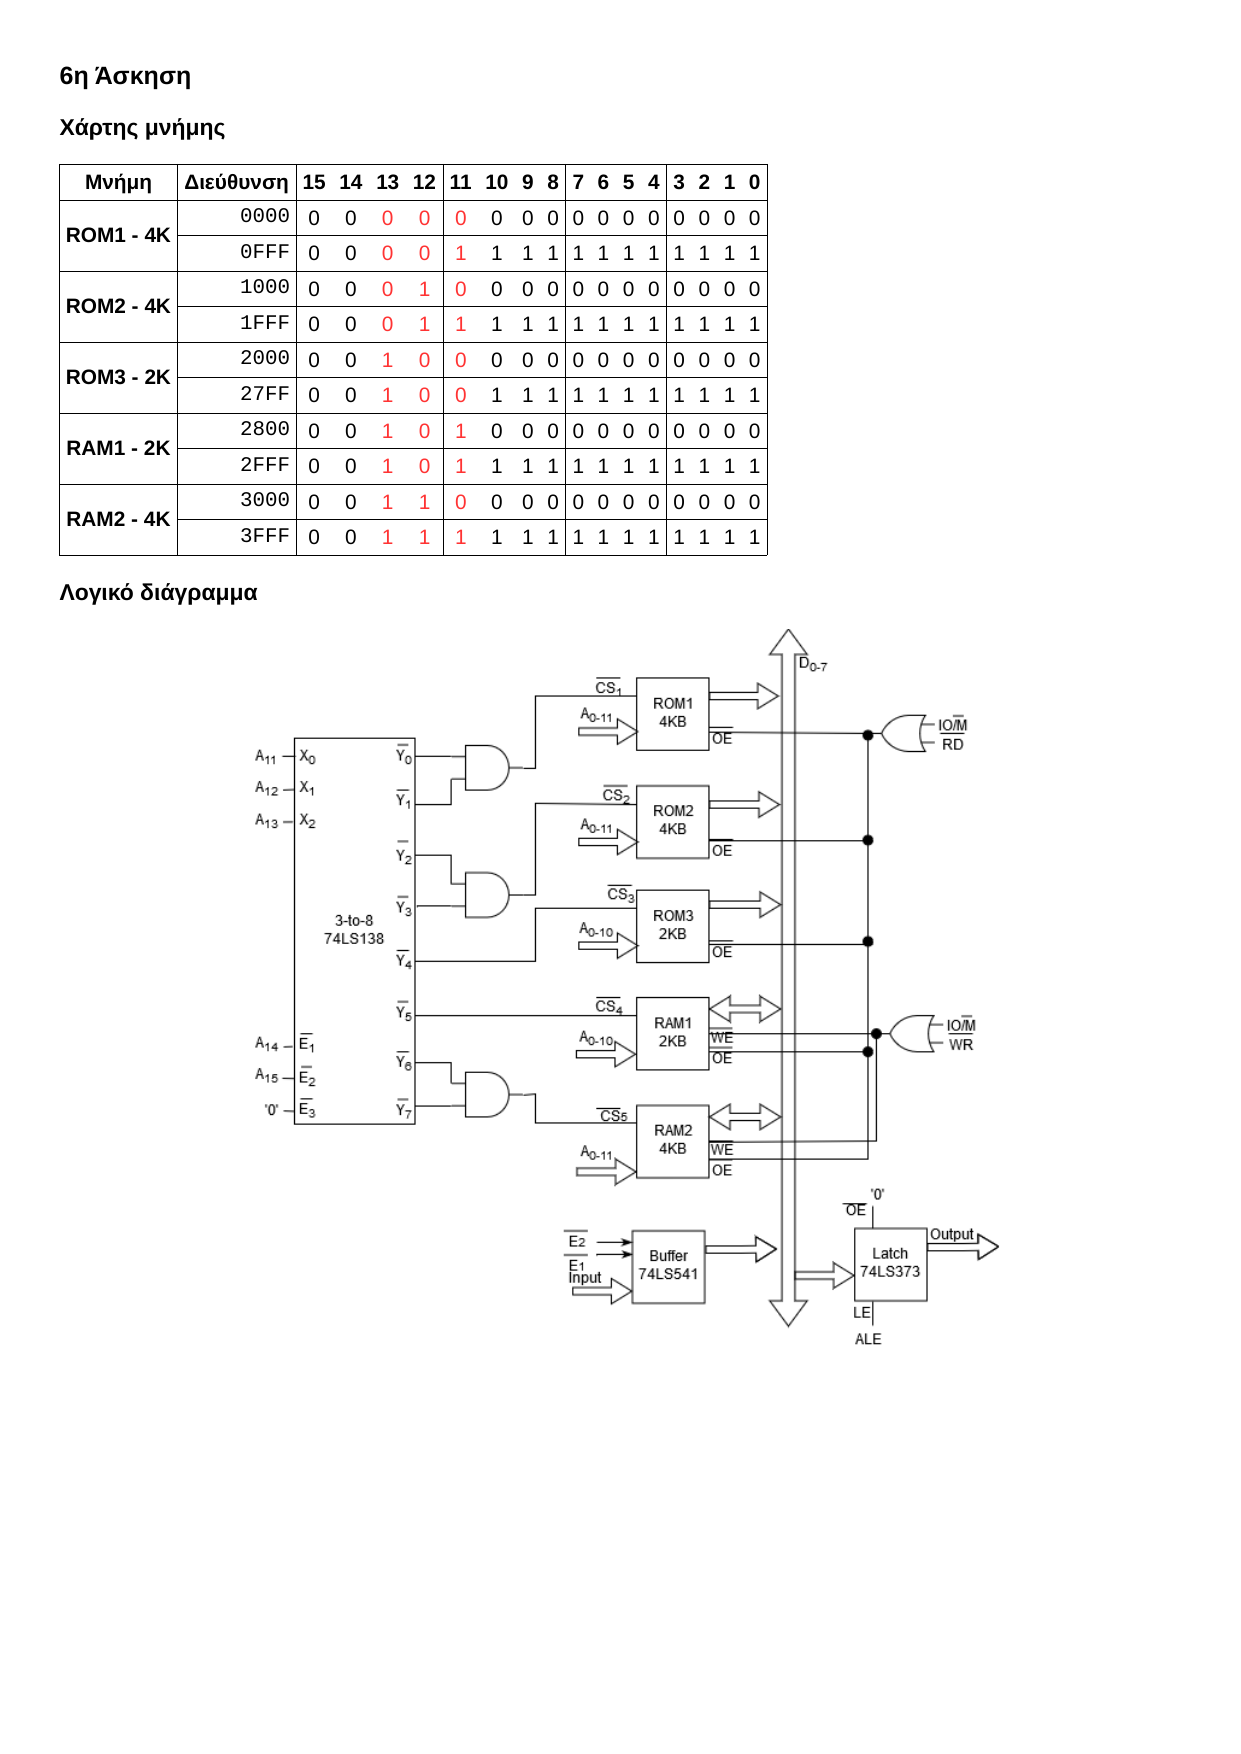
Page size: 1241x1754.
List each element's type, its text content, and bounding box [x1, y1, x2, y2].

table_header 2 [691, 165, 717, 199]
table_cell 1 [369, 378, 406, 413]
table_cell 1 [717, 236, 742, 271]
table_cell 1 [742, 236, 767, 271]
table_cell 0 [641, 201, 666, 235]
table_cell 1 [478, 236, 515, 271]
table_cell 1 [616, 236, 641, 271]
table_cell 0 [691, 485, 717, 519]
table_cell 1 [566, 520, 591, 555]
table_cell 1 [591, 307, 616, 342]
table_cell ROM3 - 2K [60, 343, 177, 413]
table_cell 0 [297, 449, 332, 484]
table_cell 1 [566, 449, 591, 484]
table_cell 1 [369, 414, 406, 448]
table_cell 0 [742, 343, 767, 377]
table_cell 0 [566, 201, 591, 235]
table_cell 0 [297, 378, 332, 413]
table_cell 1FFF [178, 307, 296, 342]
table_cell 0 [515, 414, 540, 448]
table_cell 2FFF [178, 449, 296, 484]
table_cell 0 [667, 343, 691, 377]
table_cell 0 [478, 201, 515, 235]
table_cell 0 [332, 307, 369, 342]
table_cell 0 [691, 414, 717, 448]
table_cell 1000 [178, 272, 296, 306]
table_cell 0 [591, 272, 616, 306]
table_cell 0 [369, 272, 406, 306]
table_cell 1 [406, 520, 443, 555]
table_header Διεύθυνση [178, 165, 296, 199]
table_cell 1 [667, 236, 691, 271]
table_cell 0 [297, 343, 332, 377]
table_cell 1 [444, 414, 478, 448]
table_cell ROM2 - 4K [60, 272, 177, 342]
table_cell 0 [616, 414, 641, 448]
table_cell 0 [591, 414, 616, 448]
table_cell 0 [332, 343, 369, 377]
table_cell 27FF [178, 378, 296, 413]
table_cell 1 [691, 307, 717, 342]
table_cell 1 [667, 378, 691, 413]
table_cell 1 [742, 449, 767, 484]
table_cell 1 [540, 449, 565, 484]
table_cell 1 [369, 520, 406, 555]
table_cell 0 [444, 272, 478, 306]
table_cell 1 [515, 307, 540, 342]
table_cell 1 [742, 378, 767, 413]
table_cell 0 [717, 343, 742, 377]
table_cell 0 [717, 201, 742, 235]
table_cell 1 [591, 520, 616, 555]
table_cell 1 [566, 378, 591, 413]
table_cell 0 [717, 272, 742, 306]
table_cell 1 [444, 236, 478, 271]
table_header 7 [566, 165, 591, 199]
table_cell 1 [641, 236, 666, 271]
table_cell 1 [540, 307, 565, 342]
table_cell 0 [616, 343, 641, 377]
table_cell 0 [742, 272, 767, 306]
table_cell 0 [566, 272, 591, 306]
table_cell 0 [478, 272, 515, 306]
table_cell 1 [717, 449, 742, 484]
table_cell 1 [406, 272, 443, 306]
table_cell 1 [616, 378, 641, 413]
table_cell 0 [369, 201, 406, 235]
table_cell 2000 [178, 343, 296, 377]
table_cell 1 [742, 520, 767, 555]
table_cell 0 [667, 414, 691, 448]
table_cell 1 [515, 378, 540, 413]
table_cell 1 [667, 307, 691, 342]
table_header 10 [478, 165, 515, 199]
table_cell 0 [297, 201, 332, 235]
table_cell 0 [641, 343, 666, 377]
table_cell 1 [478, 378, 515, 413]
table_cell 0 [691, 201, 717, 235]
table_cell 1 [667, 520, 691, 555]
table_cell 0 [616, 485, 641, 519]
table_cell 1 [369, 449, 406, 484]
table_cell 1 [540, 520, 565, 555]
table_cell 0000 [178, 201, 296, 235]
table_cell 1 [406, 307, 443, 342]
table_cell 0 [667, 485, 691, 519]
table_header 12 [406, 165, 443, 199]
table_header 9 [515, 165, 540, 199]
table_cell 0 [540, 485, 565, 519]
table_cell 0 [332, 414, 369, 448]
table_cell RAM2 - 4K [60, 485, 177, 555]
table_cell 0 [717, 414, 742, 448]
table_cell 0 [332, 520, 369, 555]
table_header 1 [717, 165, 742, 199]
table_header 14 [332, 165, 369, 199]
table_cell 0 [478, 485, 515, 519]
table_cell 1 [369, 343, 406, 377]
table_cell 0 [540, 201, 565, 235]
table_cell 0 [297, 485, 332, 519]
table_header 13 [369, 165, 406, 199]
text 6η Άσκηση [59, 61, 1181, 90]
table_cell 0 [540, 414, 565, 448]
table_cell 1 [566, 236, 591, 271]
table_cell 1 [742, 307, 767, 342]
table_cell 0 [641, 414, 666, 448]
table_cell 1 [616, 449, 641, 484]
table_cell 0 [297, 307, 332, 342]
table_cell 1 [515, 449, 540, 484]
table_cell RAM1 - 2K [60, 414, 177, 484]
table_cell 1 [641, 520, 666, 555]
table_cell 0 [332, 449, 369, 484]
table_cell 0FFF [178, 236, 296, 271]
table_cell 0 [566, 414, 591, 448]
table_cell 1 [444, 307, 478, 342]
table_cell 1 [540, 378, 565, 413]
table_cell 0 [478, 343, 515, 377]
text Λογικό διάγραμμα [59, 579, 1181, 605]
table_cell 0 [406, 236, 443, 271]
table_cell 1 [717, 520, 742, 555]
table_cell 0 [444, 201, 478, 235]
table_header 6 [591, 165, 616, 199]
table_cell 0 [641, 485, 666, 519]
table_cell 0 [742, 485, 767, 519]
table_cell 1 [478, 449, 515, 484]
table_cell 0 [566, 343, 591, 377]
table_cell 0 [297, 520, 332, 555]
table_cell 3FFF [178, 520, 296, 555]
table_cell 0 [591, 201, 616, 235]
table_cell 0 [332, 378, 369, 413]
table_cell 0 [332, 485, 369, 519]
table_cell 0 [515, 343, 540, 377]
table_cell 1 [591, 449, 616, 484]
table_cell 0 [616, 201, 641, 235]
table_cell 1 [691, 378, 717, 413]
table_cell 0 [297, 236, 332, 271]
table_cell 0 [406, 378, 443, 413]
table_header 0 [742, 165, 767, 199]
table_cell 1 [540, 236, 565, 271]
table_cell 1 [616, 307, 641, 342]
table_header Μνήμη [60, 165, 177, 199]
table_cell 0 [691, 343, 717, 377]
table_cell 0 [406, 343, 443, 377]
table_cell 0 [297, 414, 332, 448]
table_cell 0 [641, 272, 666, 306]
table_cell 1 [591, 378, 616, 413]
table_cell 1 [641, 378, 666, 413]
table_cell 1 [641, 307, 666, 342]
table_cell 1 [691, 236, 717, 271]
table_header 3 [667, 165, 691, 199]
table_cell 0 [297, 272, 332, 306]
table_cell 3000 [178, 485, 296, 519]
table_cell 1 [691, 449, 717, 484]
table_cell 0 [515, 272, 540, 306]
table_cell 0 [742, 414, 767, 448]
table_cell 1 [444, 449, 478, 484]
table_cell 1 [406, 485, 443, 519]
table_cell 2800 [178, 414, 296, 448]
table_cell 0 [616, 272, 641, 306]
table_cell 0 [369, 307, 406, 342]
table_cell 0 [540, 343, 565, 377]
table_cell 0 [444, 378, 478, 413]
table_cell ROM1 - 4K [60, 201, 177, 271]
table_cell 0 [591, 485, 616, 519]
table_cell 1 [444, 520, 478, 555]
table_cell 0 [444, 485, 478, 519]
table_cell 0 [406, 201, 443, 235]
picture [241, 629, 1000, 1354]
table_cell 1 [515, 520, 540, 555]
table_cell 0 [406, 414, 443, 448]
table_cell 1 [591, 236, 616, 271]
table_cell 1 [515, 236, 540, 271]
table_cell 0 [691, 272, 717, 306]
table_cell 1 [717, 378, 742, 413]
table_cell 0 [667, 201, 691, 235]
table_cell 0 [444, 343, 478, 377]
table_header 15 [297, 165, 332, 199]
table_cell 1 [691, 520, 717, 555]
table_cell 0 [478, 414, 515, 448]
table_cell 0 [742, 201, 767, 235]
table_cell 0 [515, 485, 540, 519]
text Χάρτης μνήμης [59, 114, 1181, 140]
table_cell 0 [369, 236, 406, 271]
table_cell 1 [641, 449, 666, 484]
table_cell 1 [478, 520, 515, 555]
table_cell 0 [540, 272, 565, 306]
table_header 11 [444, 165, 478, 199]
table_cell 0 [566, 485, 591, 519]
table_cell 1 [717, 307, 742, 342]
table_header 4 [641, 165, 666, 199]
table_cell 0 [717, 485, 742, 519]
table_cell 0 [591, 343, 616, 377]
table_header 5 [616, 165, 641, 199]
table_cell 0 [406, 449, 443, 484]
table_header 8 [540, 165, 565, 199]
table_cell 1 [478, 307, 515, 342]
table_cell 0 [667, 272, 691, 306]
table_cell 0 [332, 272, 369, 306]
table_cell 1 [369, 485, 406, 519]
table_cell 1 [616, 520, 641, 555]
table_cell 1 [667, 449, 691, 484]
table_cell 0 [332, 201, 369, 235]
table_cell 0 [515, 201, 540, 235]
table_cell 0 [332, 236, 369, 271]
table_cell 1 [566, 307, 591, 342]
